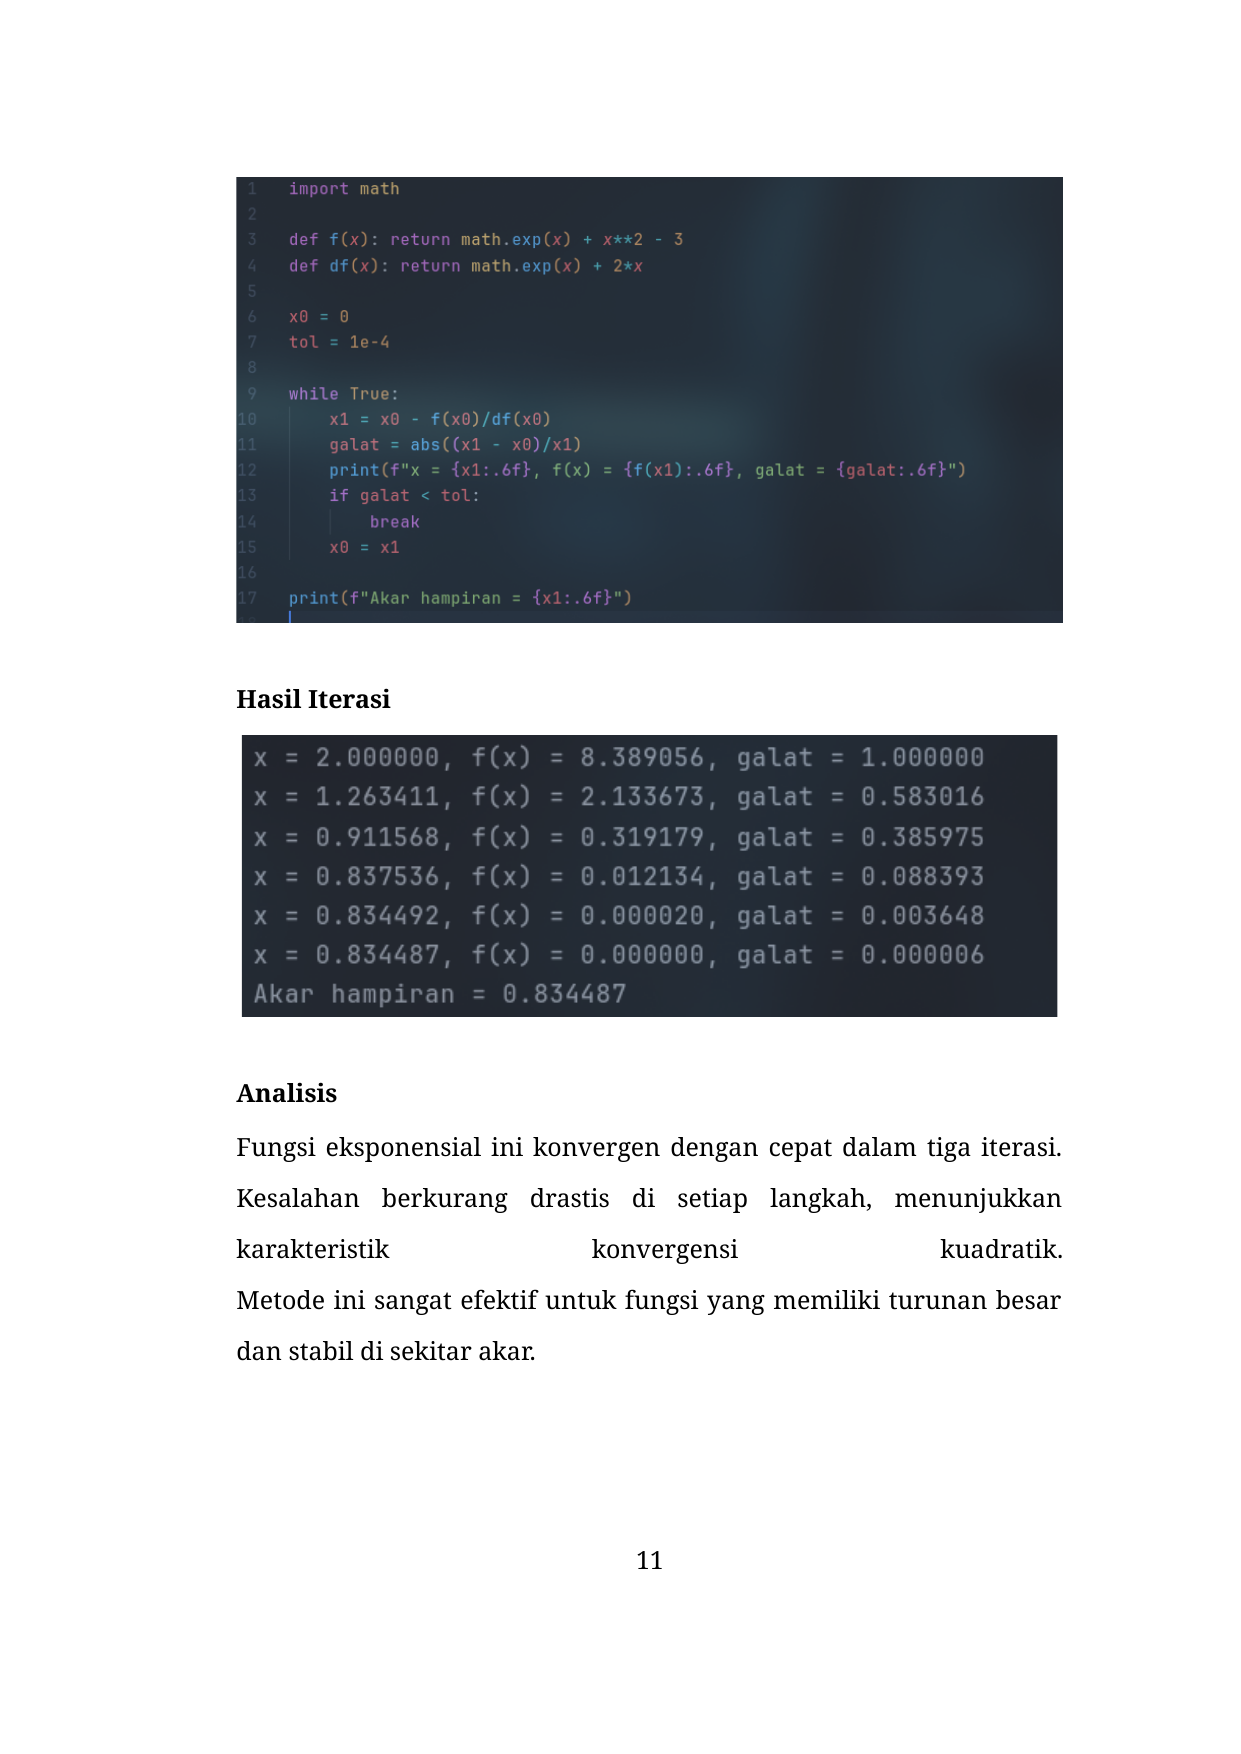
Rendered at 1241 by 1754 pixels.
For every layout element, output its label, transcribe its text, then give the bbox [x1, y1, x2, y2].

picture [241, 735, 1058, 1017]
picture [236, 177, 1063, 623]
text Analisis [236, 1076, 1063, 1110]
text Hasil Iterasi [236, 682, 1063, 716]
text Fungsi eksponensial ini konvergen dengan cepat dalam tiga iterasi. Kesalahan berkurang drastis di setiap langkah, menunjukkan karakteristik konvergensi kuadratik. Metode ini sangat efektif untuk fungsi yang memiliki turunan besar dan stabil di sekitar akar. [236, 1129, 1063, 1368]
